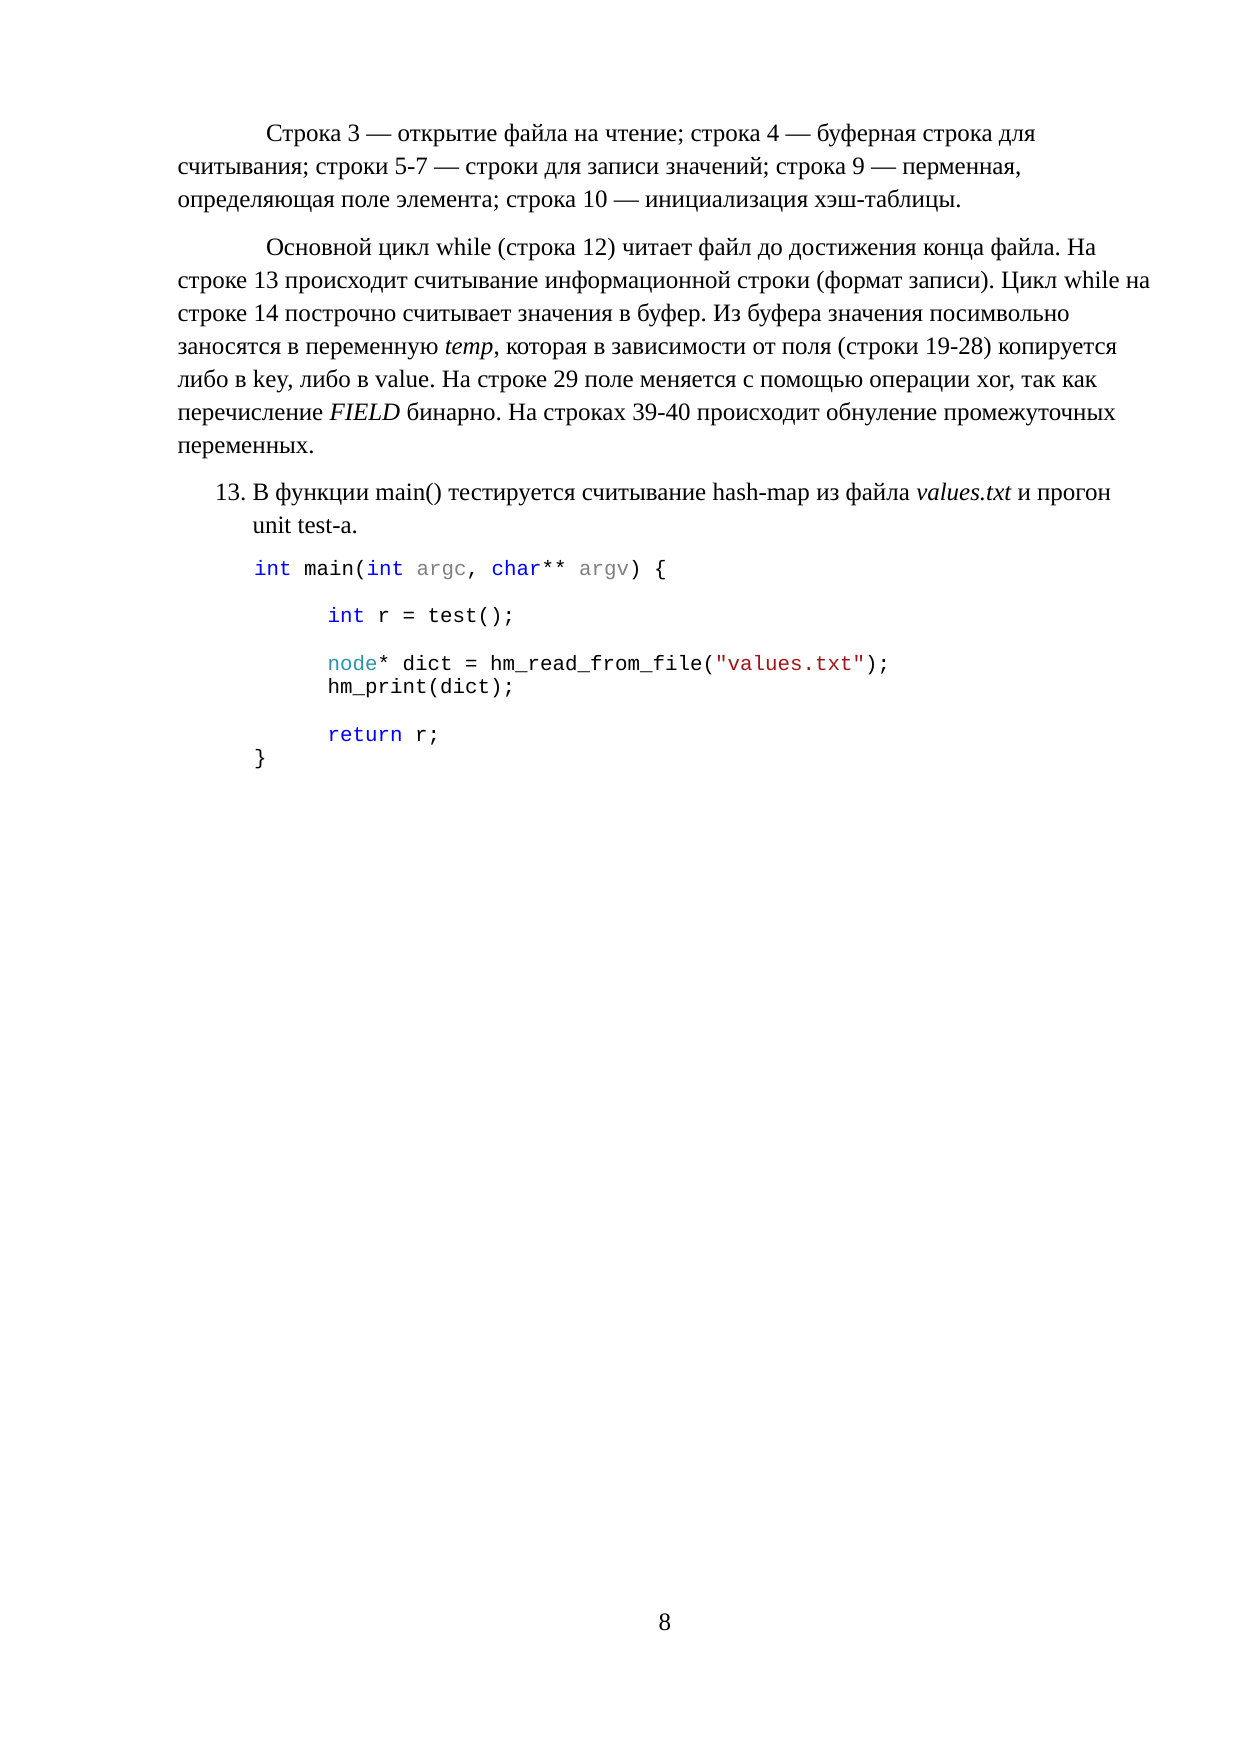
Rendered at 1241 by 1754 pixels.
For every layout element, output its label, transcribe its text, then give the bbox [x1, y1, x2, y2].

text Основной цикл while (строка 12) читает файл до достижения конца файла. На строке 13 происходит считывание информационной строки (формат записи). Цикл while на строке 14 построчно считывает значения в буфер. Из буфера значения посимвольно заносятся в переменную temp, которая в зависимости от поля (строки 19-28) копируется либо в key, либо в value. На строке 29 поле меняется с помощью операции xor, так как перечисление FIELD бинарно. На строках 39-40 происходит обнуление промежуточных переменных. [177, 232, 1152, 459]
text Строка 3 — открытие файла на чтение; строка 4 — буферная строка для считывания; строки 5-7 — строки для записи значений; строка 9 — перменная, определяющая поле элемента; строка 10 — инициализация хэш-таблицы. [177, 118, 1152, 213]
text int main(int argc, char** argv) { [254, 558, 1152, 582]
text } [254, 747, 1152, 771]
text return r; [254, 724, 1152, 747]
list В функции main() тестируется считывание hash-map из файла values.txt и прогон unit test-а. [215, 477, 1152, 539]
text node* dict = hm_read_from_file("values.txt"); [254, 653, 1152, 676]
text int r = test(); [254, 605, 1152, 629]
text hm_print(dict); [254, 676, 1152, 700]
